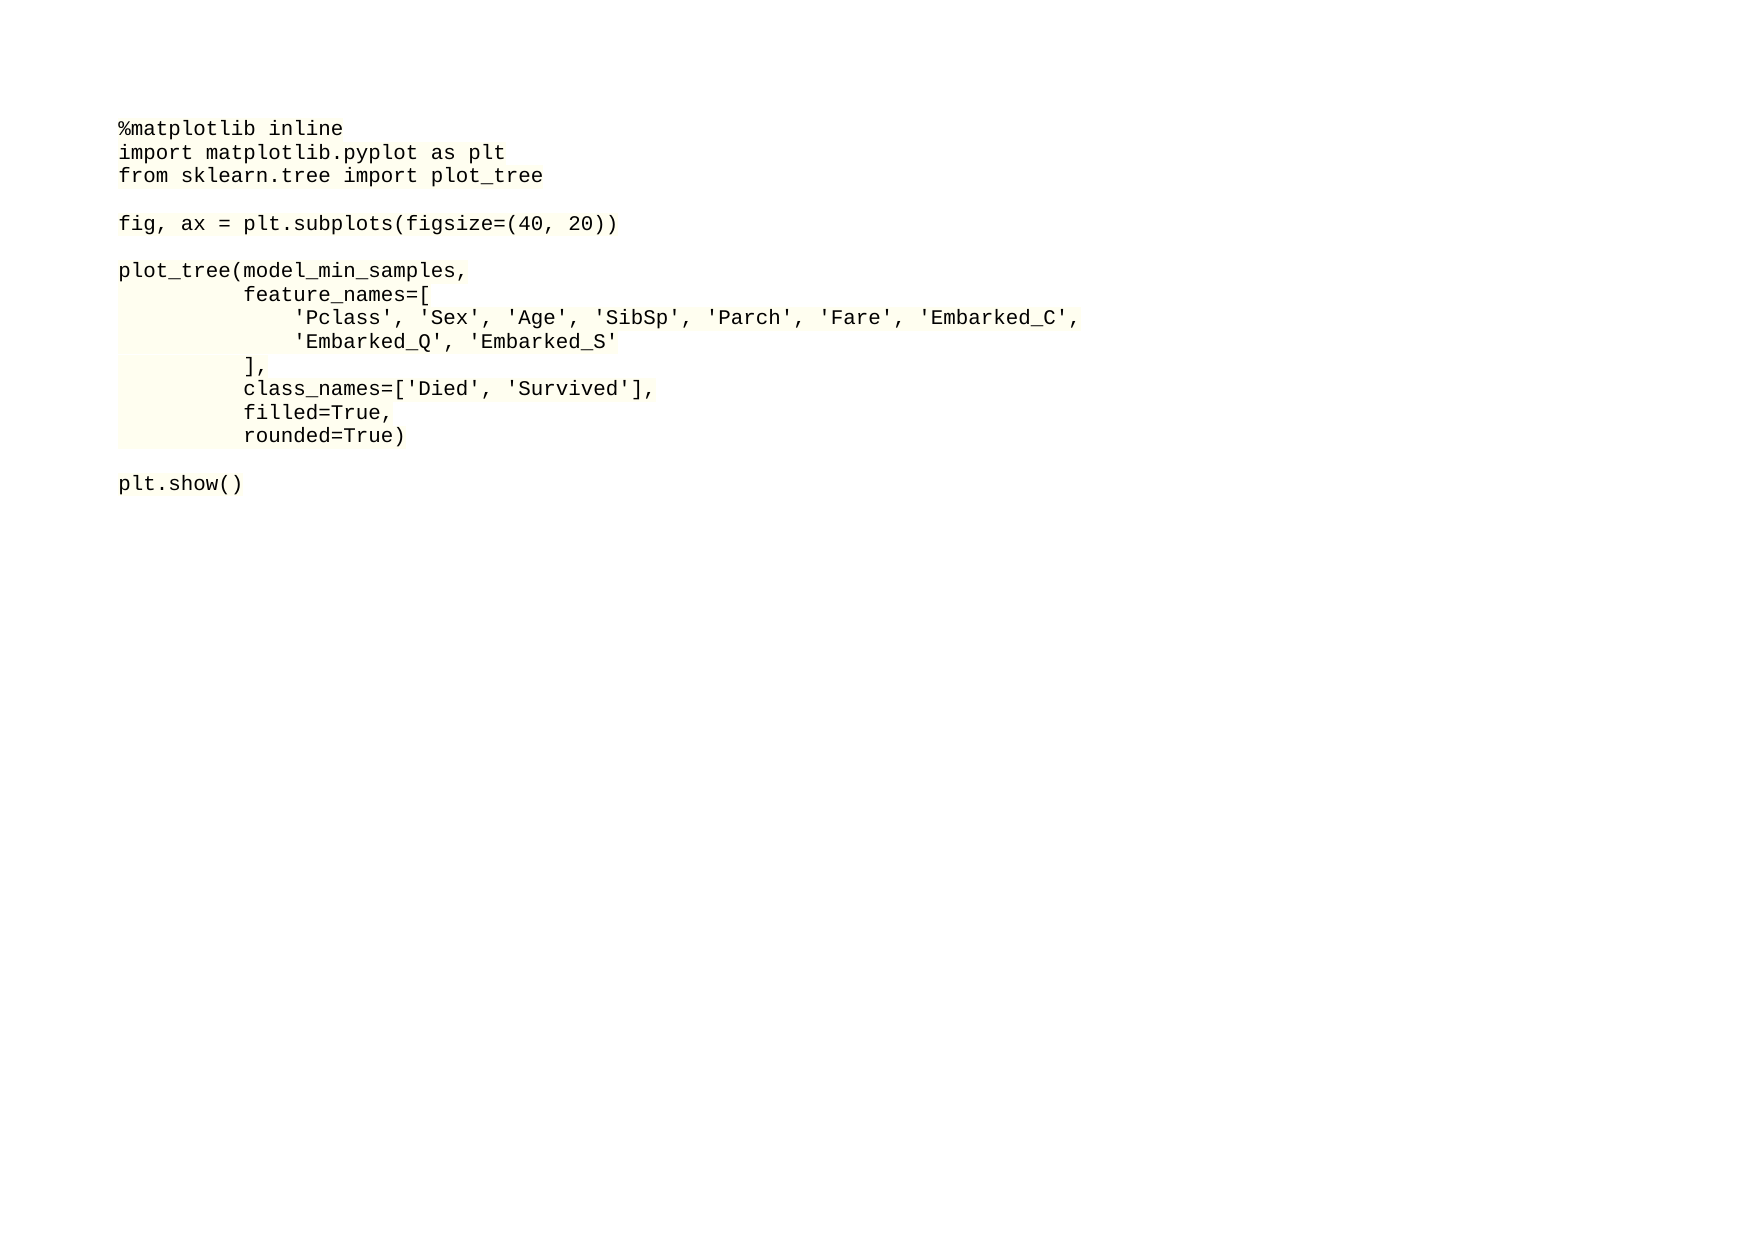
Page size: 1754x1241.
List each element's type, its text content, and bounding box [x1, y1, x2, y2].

text rounded=True) [118, 426, 1636, 449]
text 'Embarked_Q', 'Embarked_S' [118, 331, 1636, 354]
text plt.show() [118, 473, 1636, 496]
text ​ [118, 236, 1636, 260]
text %matplotlib inline [118, 118, 1636, 142]
text import matplotlib.pyplot as plt [118, 142, 1636, 165]
text ​ [118, 496, 1636, 520]
text plot_tree(model_min_samples, [118, 260, 1636, 284]
text feature_names=[ [118, 284, 1636, 307]
text filled=True, [118, 402, 1636, 426]
text ​ [118, 189, 1636, 213]
text ​ [118, 449, 1636, 473]
text from sklearn.tree import plot_tree [118, 165, 1636, 189]
text ], [118, 354, 1636, 378]
text class_names=['Died', 'Survived'], [118, 378, 1636, 402]
text fig, ax = plt.subplots(figsize=(40, 20)) [118, 213, 1636, 236]
text 'Pclass', 'Sex', 'Age', 'SibSp', 'Parch', 'Fare', 'Embarked_C', [118, 307, 1636, 331]
